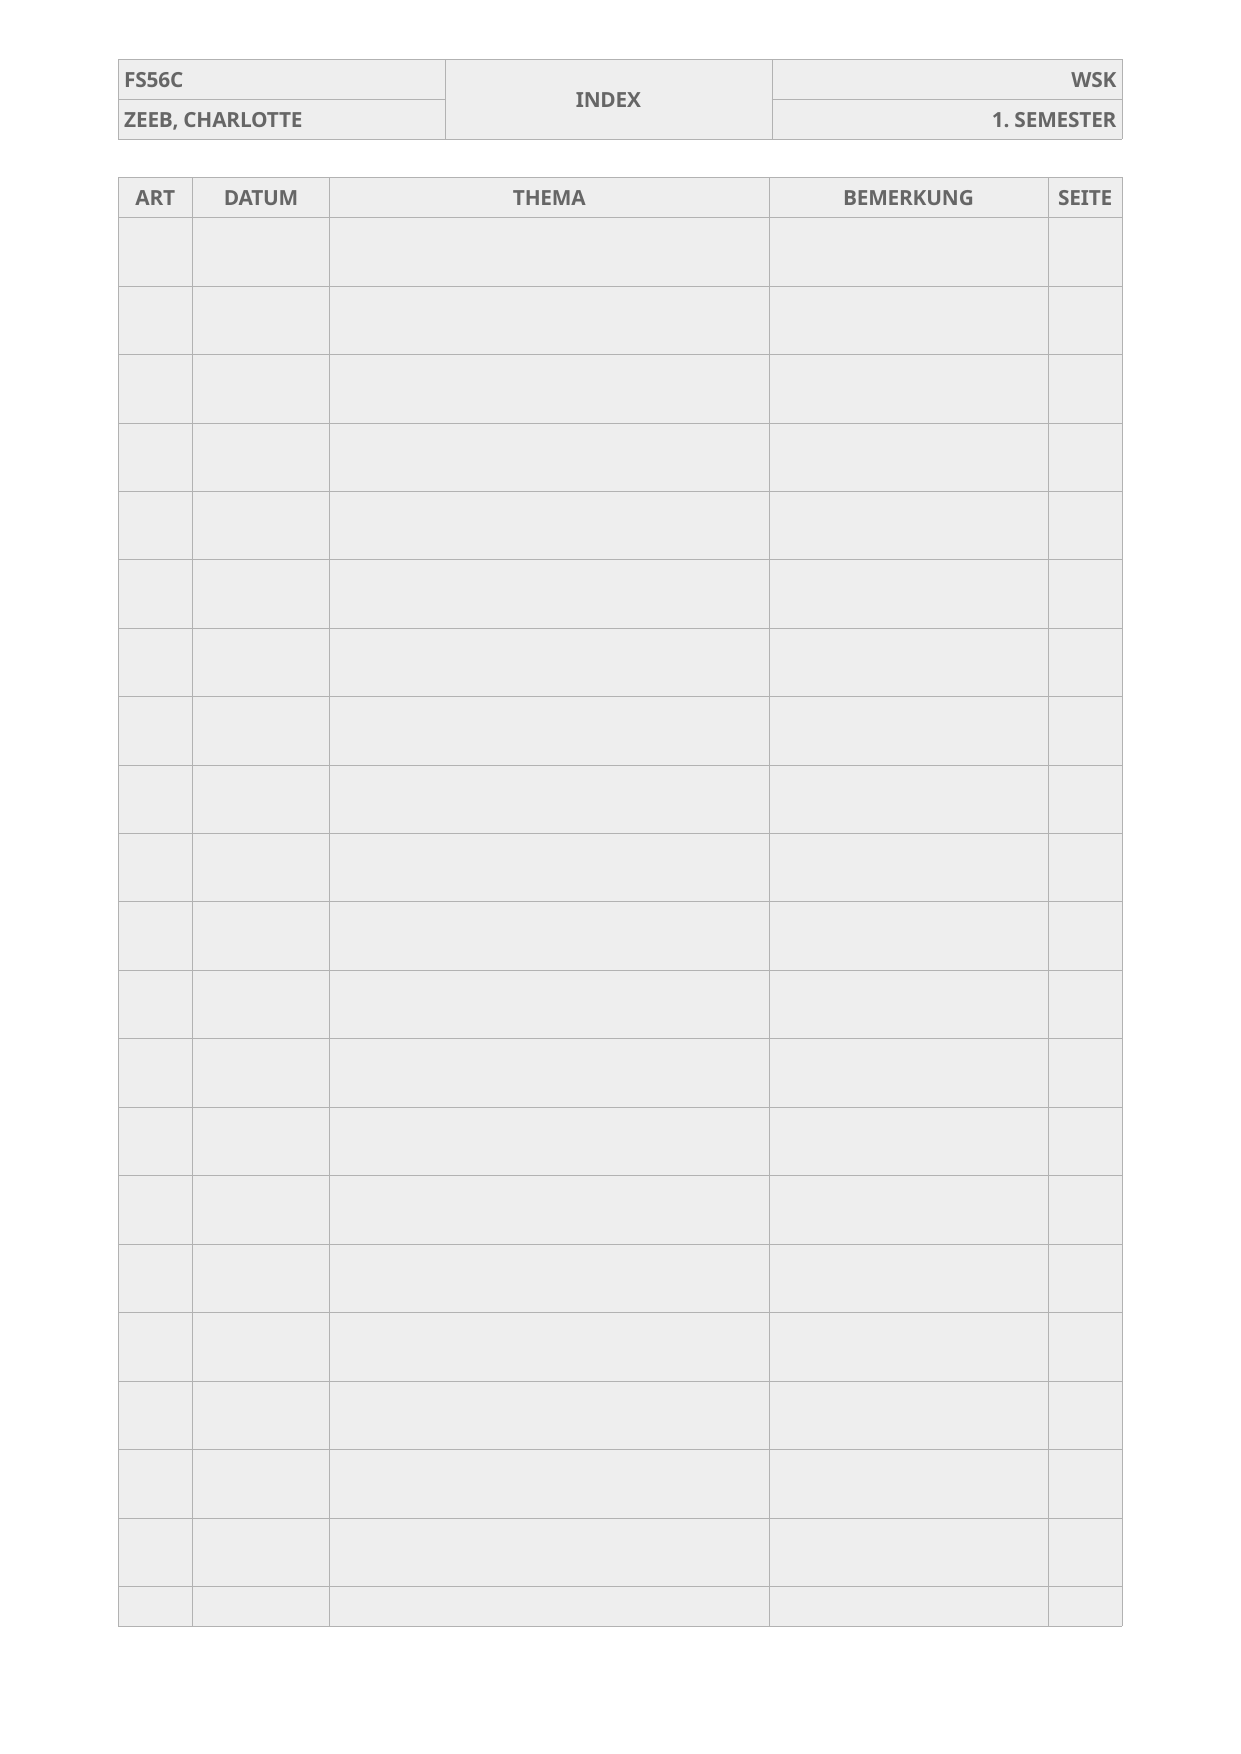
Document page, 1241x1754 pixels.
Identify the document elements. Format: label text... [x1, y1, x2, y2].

table_cell [193, 1313, 329, 1381]
table_cell [330, 424, 769, 491]
table_cell [119, 1245, 192, 1312]
table_header BEMERKUNG [770, 178, 1048, 217]
table_cell [119, 834, 192, 901]
table_cell [193, 1108, 329, 1175]
table_cell [119, 629, 192, 696]
table_cell [1049, 697, 1122, 764]
table_cell [770, 834, 1048, 901]
table_cell [330, 1519, 769, 1586]
table_cell [330, 902, 769, 970]
table_cell [330, 355, 769, 422]
table_cell [193, 834, 329, 901]
table_cell [1049, 1587, 1122, 1626]
table_cell [330, 560, 769, 628]
table_cell [330, 1039, 769, 1107]
table_cell [193, 218, 329, 286]
table_cell [770, 971, 1048, 1038]
table_cell [1049, 287, 1122, 354]
table_cell [770, 1176, 1048, 1244]
table_cell [1049, 218, 1122, 286]
table_cell [193, 1587, 329, 1626]
table_cell [770, 287, 1048, 354]
table_cell [1049, 492, 1122, 559]
table_cell [1049, 560, 1122, 628]
table_cell [119, 355, 192, 422]
table_cell [330, 1313, 769, 1381]
table_cell [119, 492, 192, 559]
table_cell [193, 902, 329, 970]
table_cell [330, 287, 769, 354]
table_cell [770, 1108, 1048, 1175]
table_cell [193, 1176, 329, 1244]
table_cell [1049, 355, 1122, 422]
table_cell [193, 766, 329, 833]
table_cell [330, 971, 769, 1038]
table_cell [193, 1039, 329, 1107]
table_cell [770, 766, 1048, 833]
table_cell [119, 1450, 192, 1517]
table_cell [193, 355, 329, 422]
table_cell [330, 1176, 769, 1244]
table_cell [119, 971, 192, 1038]
table_cell [330, 1450, 769, 1517]
table_cell [1049, 1313, 1122, 1381]
table_cell [193, 1519, 329, 1586]
table_cell [770, 1519, 1048, 1586]
table_cell [193, 697, 329, 764]
table_cell [330, 834, 769, 901]
table_cell [119, 766, 192, 833]
table_cell [119, 1313, 192, 1381]
table_cell [1049, 971, 1122, 1038]
table_cell [770, 902, 1048, 970]
table_cell [1049, 766, 1122, 833]
table_cell [1049, 1382, 1122, 1449]
table_cell [119, 1519, 192, 1586]
table_header DATUM [193, 178, 329, 217]
table_cell [1049, 1450, 1122, 1517]
table_cell [330, 492, 769, 559]
table_cell [330, 629, 769, 696]
table_cell [770, 1587, 1048, 1626]
table_cell [330, 1108, 769, 1175]
table_cell [770, 1450, 1048, 1517]
table_cell [770, 355, 1048, 422]
table_cell [770, 697, 1048, 764]
table_cell [193, 492, 329, 559]
table_cell [193, 1450, 329, 1517]
table_cell [770, 1245, 1048, 1312]
table_cell [1049, 1176, 1122, 1244]
table_cell [119, 1108, 192, 1175]
table_cell [770, 218, 1048, 286]
table_cell [119, 697, 192, 764]
table_cell [119, 218, 192, 286]
table_cell [119, 1039, 192, 1107]
table_cell [1049, 834, 1122, 901]
table_cell [1049, 1108, 1122, 1175]
table_cell [330, 697, 769, 764]
table_cell [193, 1245, 329, 1312]
table_header ART [119, 178, 192, 217]
table_cell [119, 424, 192, 491]
table_cell [770, 1313, 1048, 1381]
table_cell [193, 629, 329, 696]
table_cell [1049, 1245, 1122, 1312]
table_cell [1049, 1519, 1122, 1586]
table_cell [770, 629, 1048, 696]
table_cell [330, 1382, 769, 1449]
table_cell [119, 1587, 192, 1626]
table_cell [330, 218, 769, 286]
table_cell [119, 1382, 192, 1449]
table_cell [193, 971, 329, 1038]
table_cell [193, 287, 329, 354]
table_cell [770, 1039, 1048, 1107]
table_cell [193, 560, 329, 628]
table_cell [1049, 902, 1122, 970]
table_cell [193, 1382, 329, 1449]
table_cell [119, 287, 192, 354]
table_cell [330, 1245, 769, 1312]
table_header SEITE [1049, 178, 1122, 217]
table_cell [119, 1176, 192, 1244]
table_cell [119, 902, 192, 970]
table_cell [770, 424, 1048, 491]
table_cell [193, 424, 329, 491]
table_cell [770, 1382, 1048, 1449]
table_cell [770, 492, 1048, 559]
table_cell [330, 1587, 769, 1626]
table_cell [119, 560, 192, 628]
table_cell [770, 560, 1048, 628]
table_cell [330, 766, 769, 833]
table_header THEMA [330, 178, 769, 217]
table_cell [1049, 629, 1122, 696]
table_cell [1049, 424, 1122, 491]
table_cell [1049, 1039, 1122, 1107]
